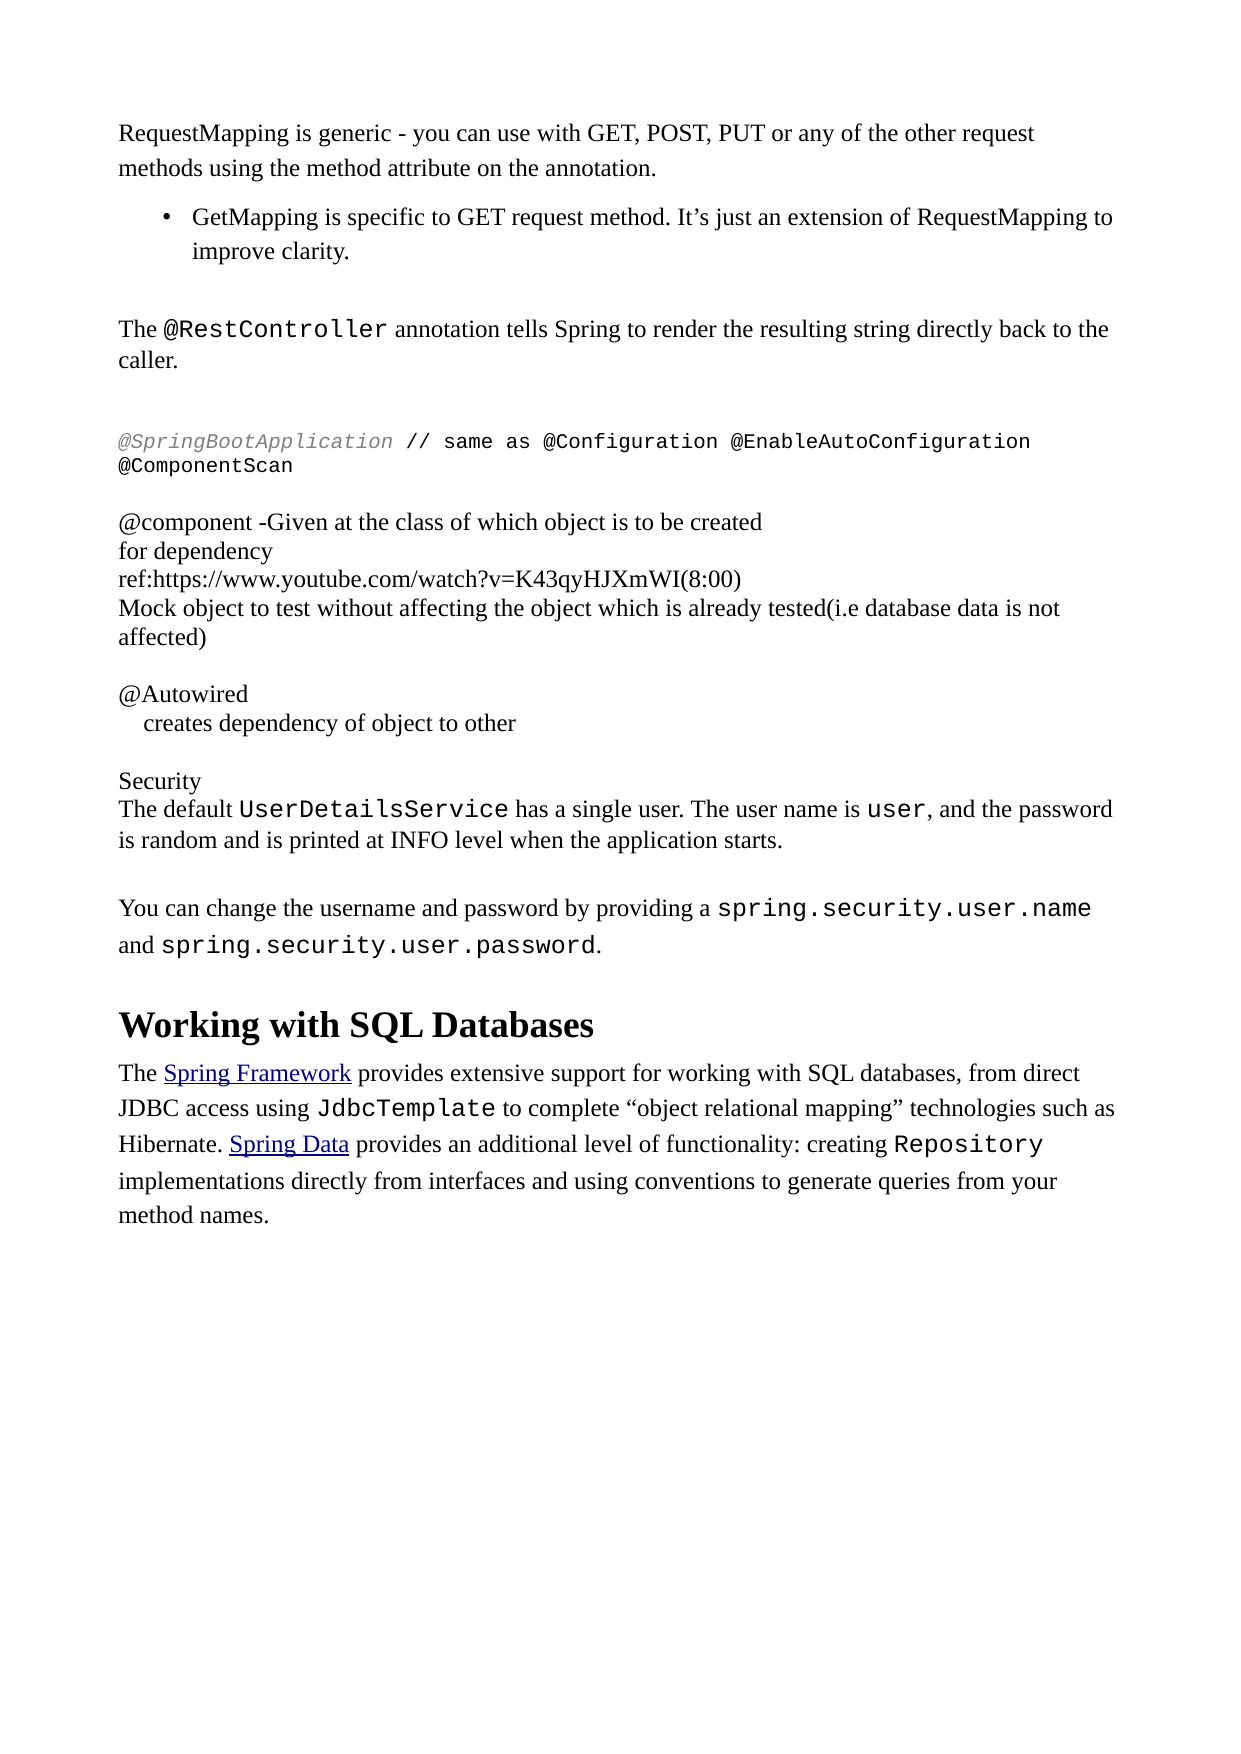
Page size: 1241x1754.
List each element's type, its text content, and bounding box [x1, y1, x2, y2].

text You can change the username and password by providing a spring.security.user.name and spring.security.user.password. [118, 893, 1122, 961]
text The default UserDetailsService has a single user. The user name is user, and the password is random and is printed at INFO level when the application starts. [118, 794, 1122, 854]
text @Autowired [118, 679, 1122, 708]
text Security [118, 766, 1122, 794]
text Mock object to test without affecting the object which is already tested(i.e database data is not affected) [118, 593, 1122, 651]
text ref:https://www.youtube.com/watch?v=K43qyHJXmWI(8:00) [118, 564, 1122, 593]
text @SpringBootApplication // same as @Configuration @EnableAutoConfiguration @ComponentScan [118, 431, 1122, 478]
text for dependency [118, 536, 1122, 564]
text The Spring Framework provides extensive support for working with SQL databases, from direct JDBC access using JdbcTemplate to complete “object relational mapping” technologies such as Hibernate. Spring Data provides an additional level of functionality: creating Repository implementations directly from interfaces and using conventions to generate queries from your method names. [118, 1058, 1122, 1229]
text The @RestController annotation tells Spring to render the resulting string directly back to the caller. [118, 314, 1122, 373]
text creates dependency of object to other [118, 708, 1122, 737]
list GetMapping is specific to GET request method. It’s just an extension of RequestMapping to improve clarity. [162, 202, 1122, 265]
subtitle Working with SQL Databases [118, 1002, 1122, 1046]
text @component -Given at the class of which object is to be created [118, 507, 1122, 536]
text RequestMapping is generic - you can use with GET, POST, PUT or any of the other request methods using the method attribute on the annotation. [118, 118, 1122, 181]
table_header [193, 883, 208, 893]
